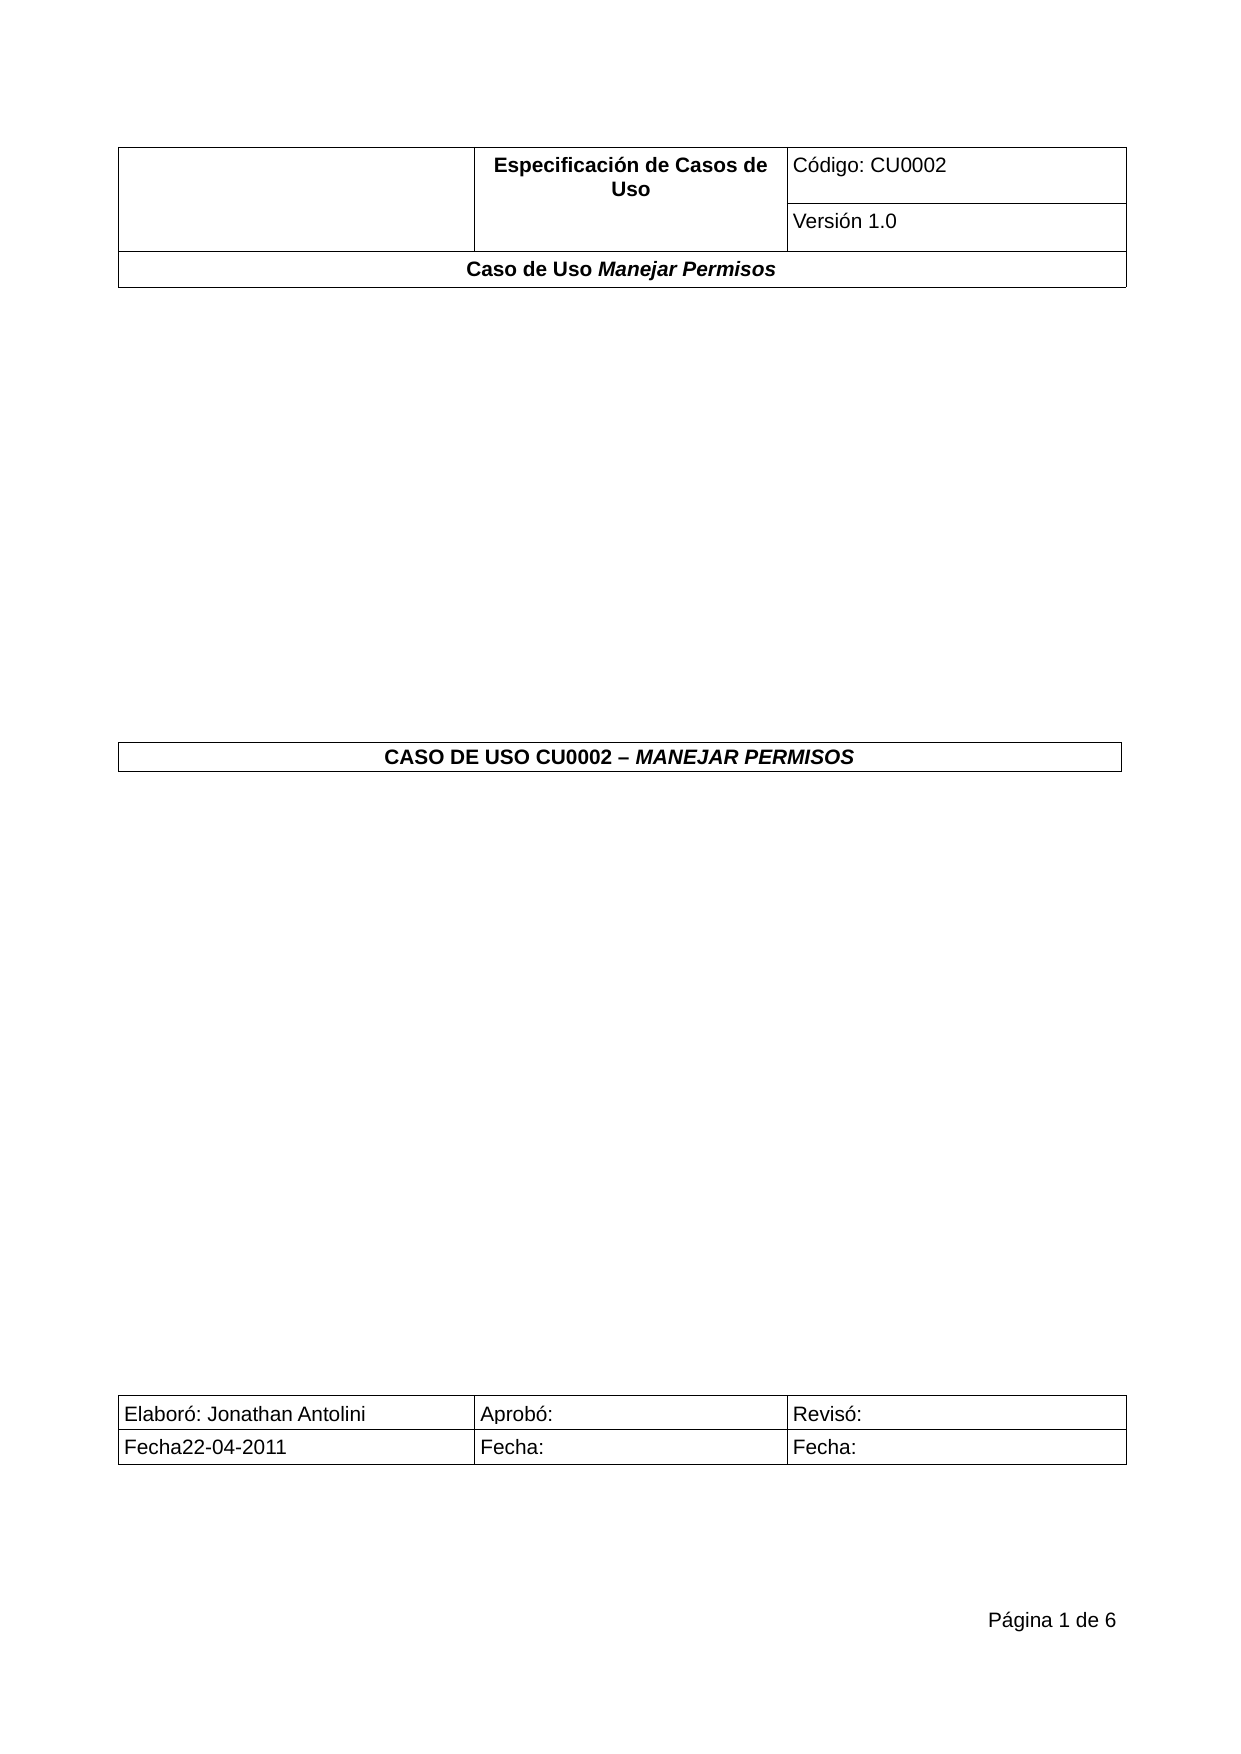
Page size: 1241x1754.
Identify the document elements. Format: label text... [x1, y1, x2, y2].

table_cell Fecha: [475, 1430, 787, 1464]
table_header Especificación de Casos de Uso [475, 148, 787, 251]
table_header [119, 148, 474, 251]
table_header Aprobó: [475, 1396, 787, 1429]
text Página 1 de 6 [118, 1608, 1122, 1632]
table_header Código: CU0002 [788, 148, 1126, 203]
table_cell Versión 1.0 [788, 204, 1126, 251]
text CASO DE USO CU0002 – MANEJAR PERMISOS [119, 743, 1121, 771]
table_cell Fecha22-04-2011 [119, 1430, 474, 1464]
table_cell Fecha: [788, 1430, 1126, 1464]
table_cell Caso de Uso Manejar Permisos [119, 252, 1126, 287]
table_header Revisó: [788, 1396, 1126, 1429]
table_header Elaboró: Jonathan Antolini [119, 1396, 474, 1429]
